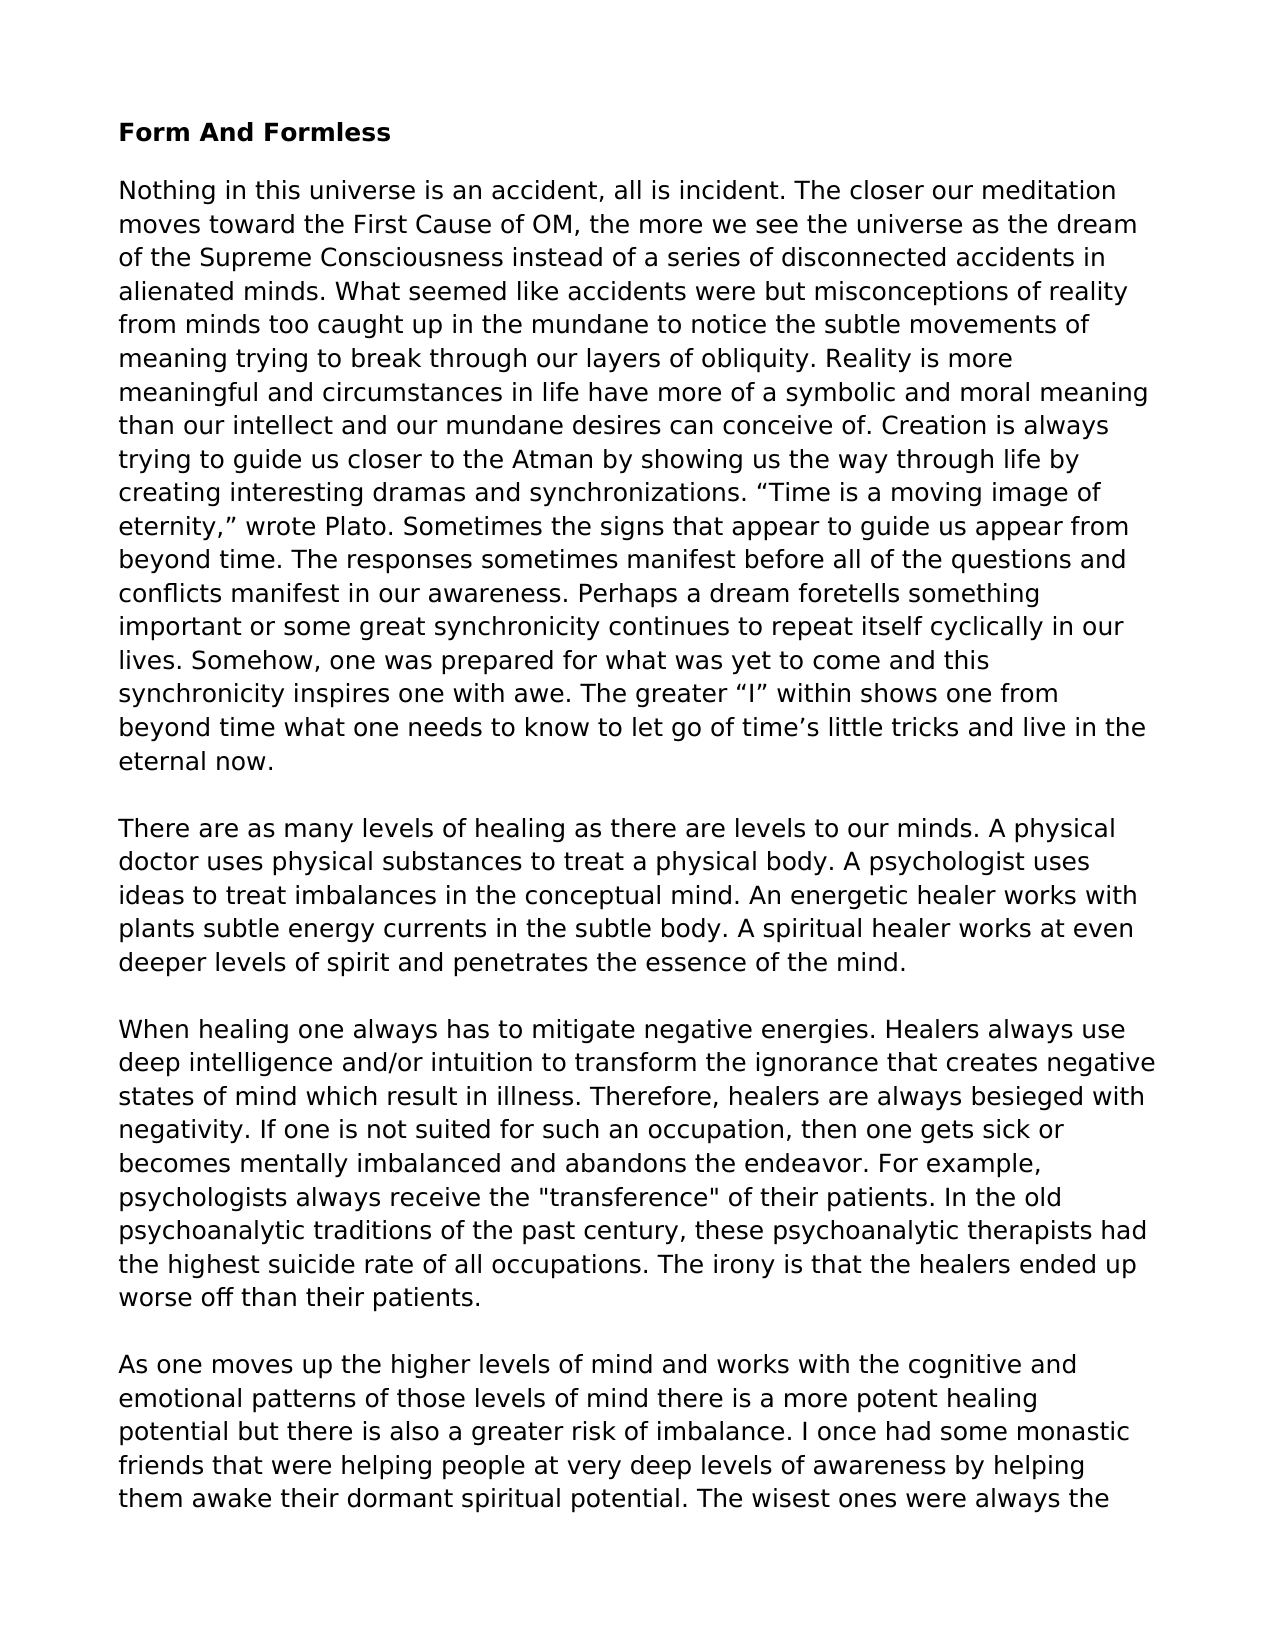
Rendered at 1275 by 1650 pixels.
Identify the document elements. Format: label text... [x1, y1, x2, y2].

text Form And Formless [118, 118, 1157, 147]
text Nothing in this universe is an accident, all is incident. The closer our meditation moves toward the First Cause of OM, the more we see the universe as the dream of the Supreme Consciousness instead of a series of disconnected accidents in alienated minds. What seemed like accidents were but misconceptions of reality from minds too caught up in the mundane to notice the subtle movements of meaning trying to break through our layers of obliquity. Reality is more meaningful and circumstances in life have more of a symbolic and moral meaning than our intellect and our mundane desires can conceive of. Creation is always trying to guide us closer to the Atman by showing us the way through life by creating interesting dramas and synchronizations. “Time is a moving image of eternity,” wrote Plato. Sometimes the signs that appear to guide us appear from beyond time. The responses sometimes manifest before all of the questions and conflicts manifest in our awareness. Perhaps a dream foretells something important or some great synchronicity continues to repeat itself cyclically in our lives. Somehow, one was prepared for what was yet to come and this synchronicity inspires one with awe. The greater “I” within shows one from beyond time what one needs to know to let go of time’s little tricks and live in the eternal now. There are as many levels of healing as there are levels to our minds. A physical doctor uses physical substances to treat a physical body. A psychologist uses ideas to treat imbalances in the conceptual mind. An energetic healer works with plants subtle energy currents in the subtle body. A spiritual healer works at even deeper levels of spirit and penetrates the essence of the mind. When healing one always has to mitigate negative energies. Healers always use deep intelligence and/or intuition to transform the ignorance that creates negative states of mind which result in illness. Therefore, healers are always besieged with negativity. If one is not suited for such an occupation, then one gets sick or becomes mentally imbalanced and abandons the endeavor. For example, psychologists always receive the "transference" of their patients. In the old psychoanalytic traditions of the past century, these psychoanalytic therapists had the highest suicide rate of all occupations. The irony is that the healers ended up worse off than their patients. As one moves up the higher levels of mind and works with the cognitive and emotional patterns of those levels of mind there is a more potent healing potential but there is also a greater risk of imbalance. I once had some monastic friends that were helping people at very deep levels of awareness by helping them awake their dormant spiritual potential. The wisest ones were always the [118, 176, 1157, 1514]
